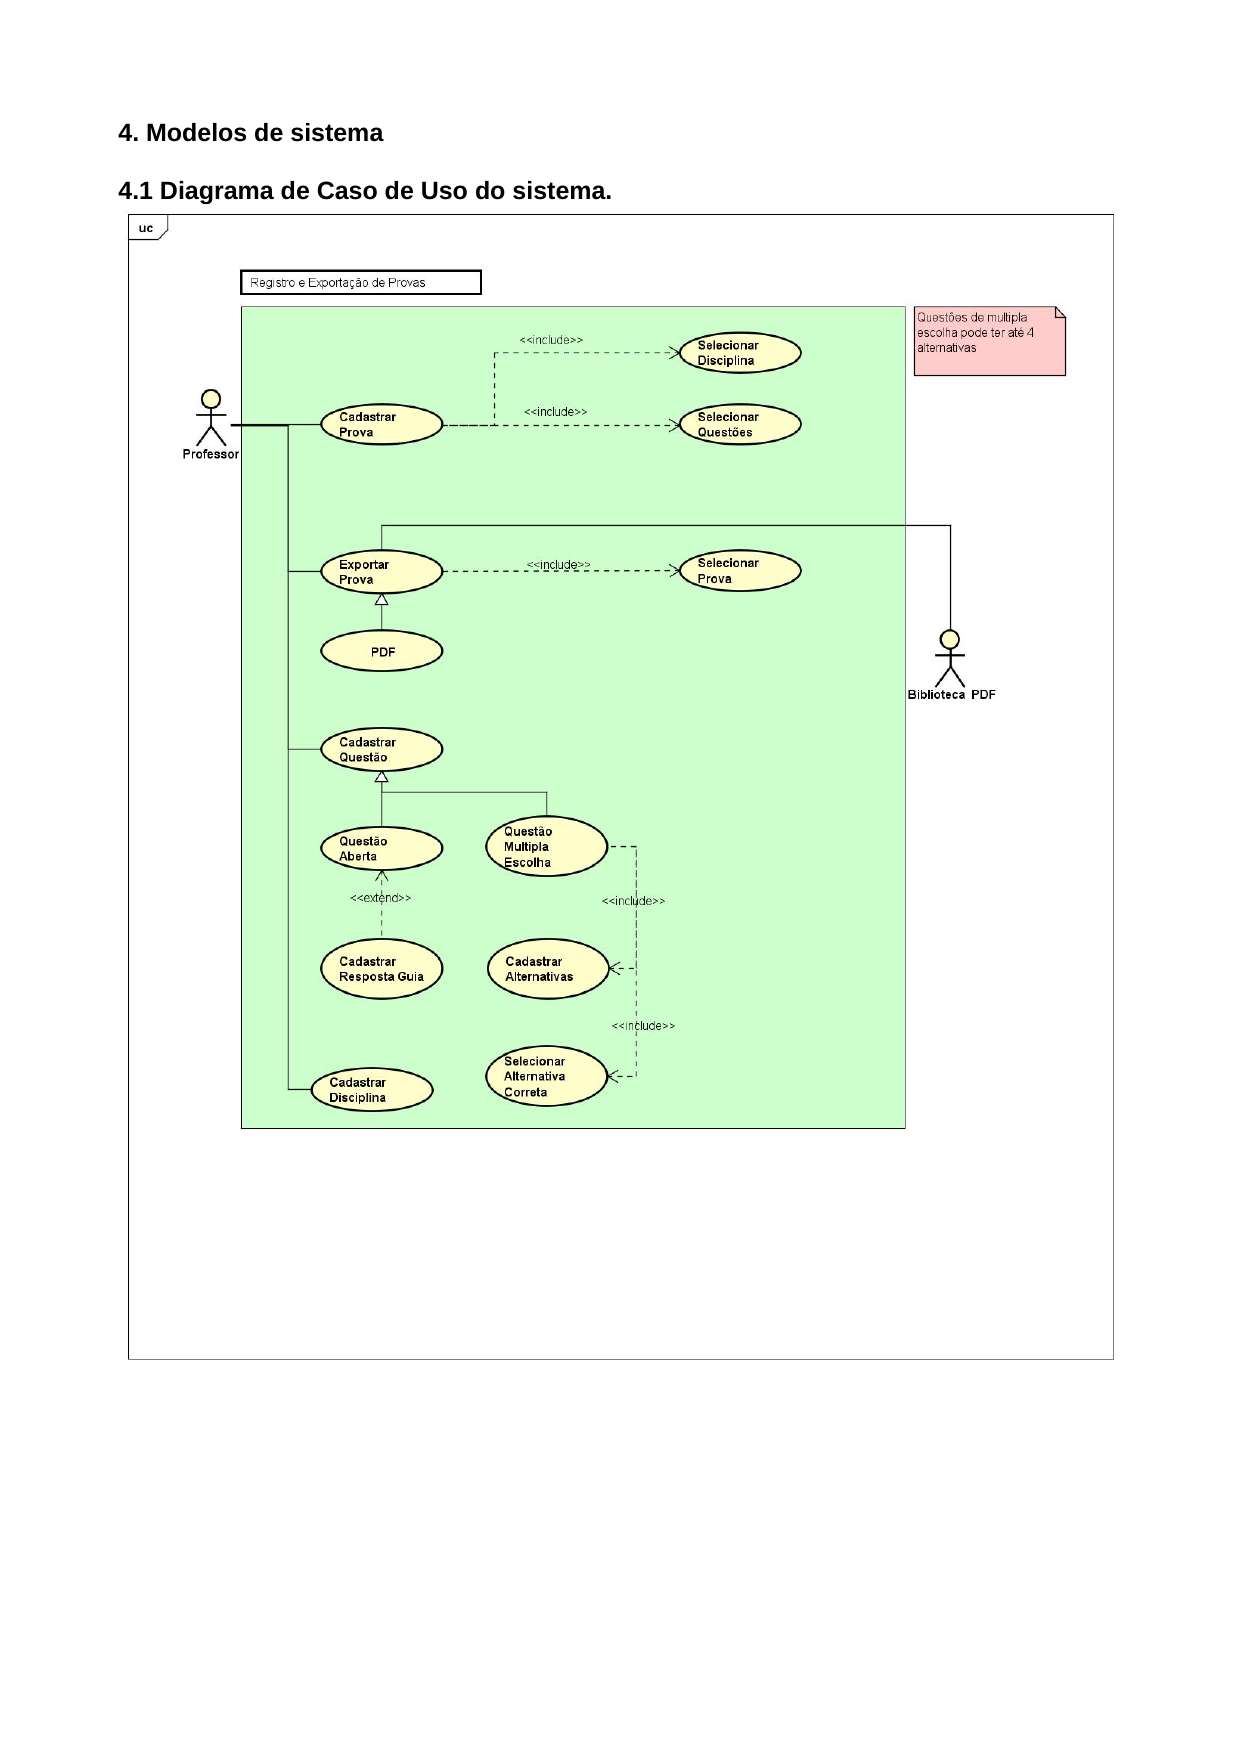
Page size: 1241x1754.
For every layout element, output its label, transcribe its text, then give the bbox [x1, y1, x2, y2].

text 4. Modelos de sistema [118, 118, 1122, 147]
text 4.1 Diagrama de Caso de Uso do sistema. [118, 176, 1122, 204]
picture [118, 204, 1123, 1369]
